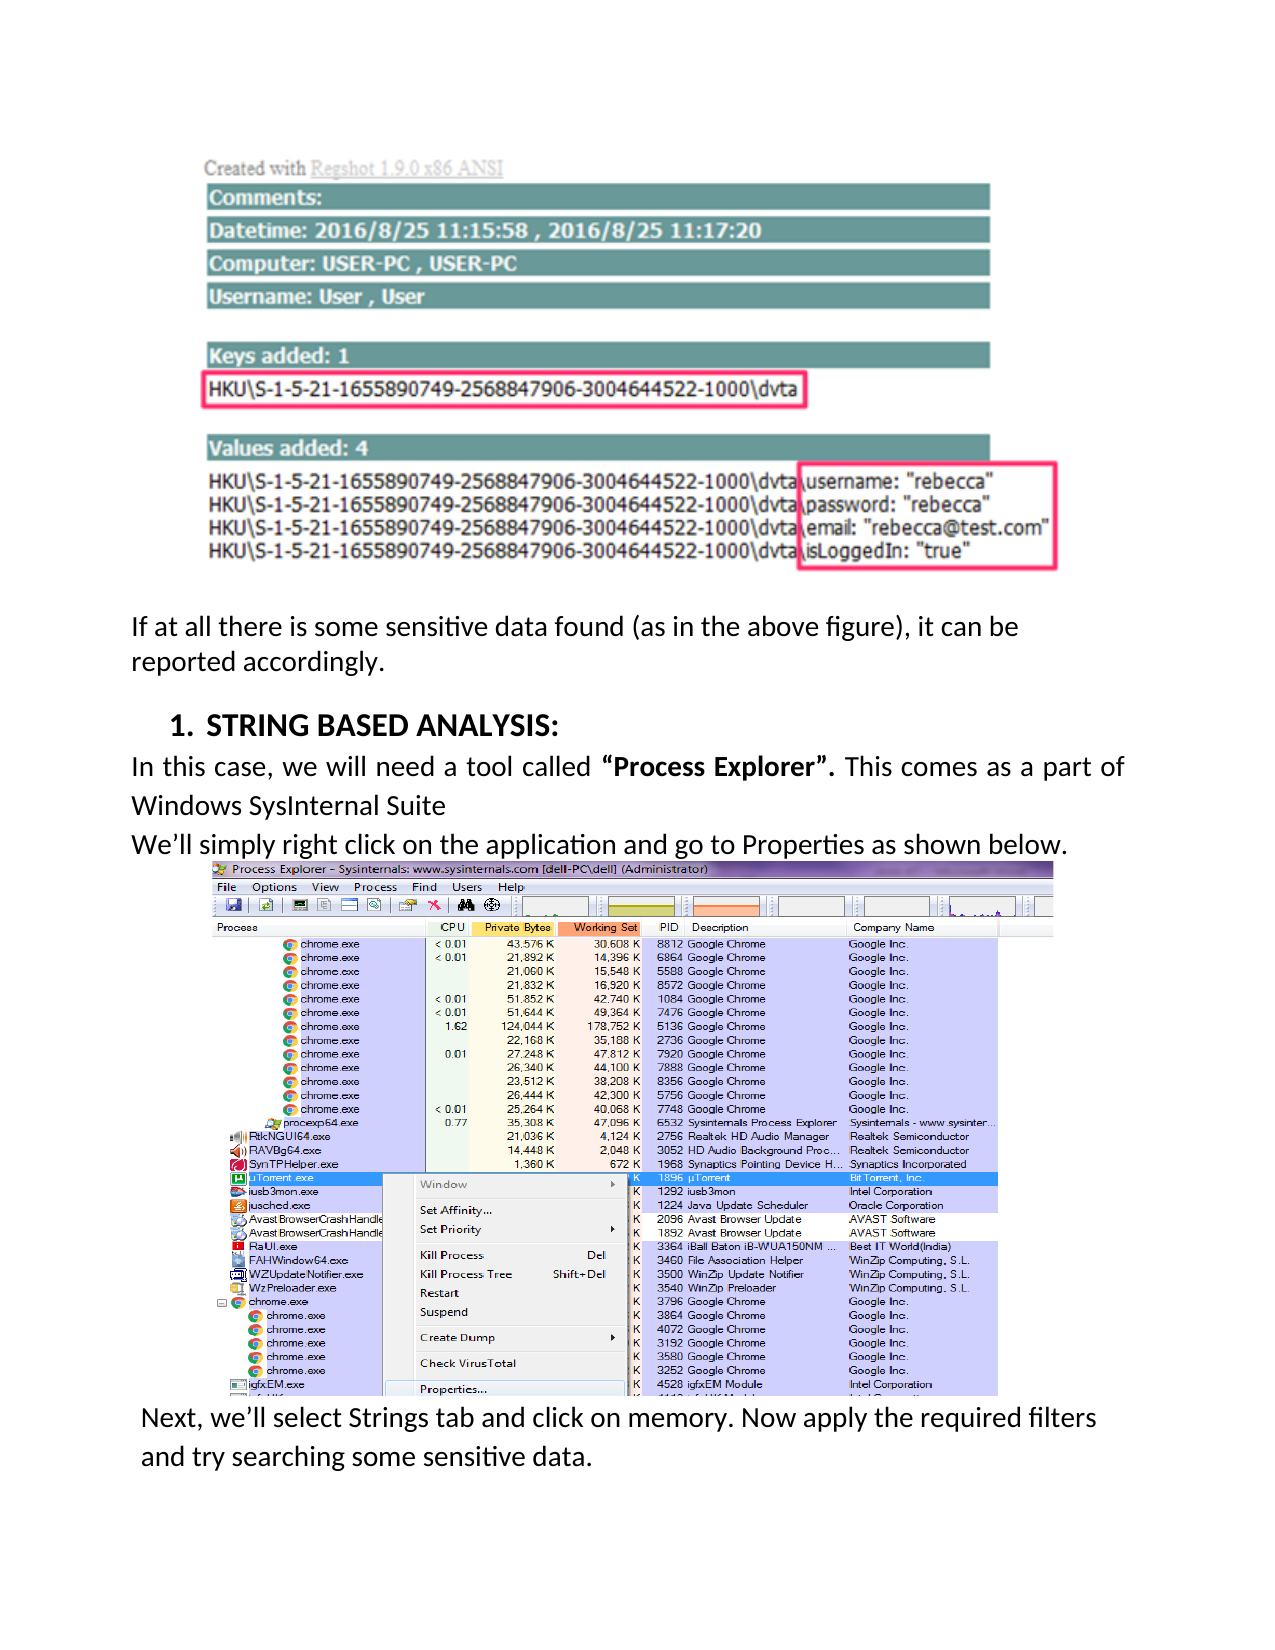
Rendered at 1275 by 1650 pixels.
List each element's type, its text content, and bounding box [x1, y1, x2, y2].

list In this case, we will need a tool called “Process Explorer”. This comes as a part of Windows SysInternal Suite [131, 745, 1125, 822]
list Next, we’ll select Strings tab and click on memory. Now apply the required filters and try searching some sensitive data. [141, 1396, 1125, 1474]
list We’ll simply right click on the application and go to Properties as shown below. [131, 822, 1125, 861]
picture [212, 861, 1054, 1396]
picture [196, 150, 1061, 583]
text If at all there is some sensitive data found (as in the above figure), it can be reported accordingly. [131, 608, 1125, 679]
list STRING BASED ANALYSIS: [169, 704, 1125, 745]
